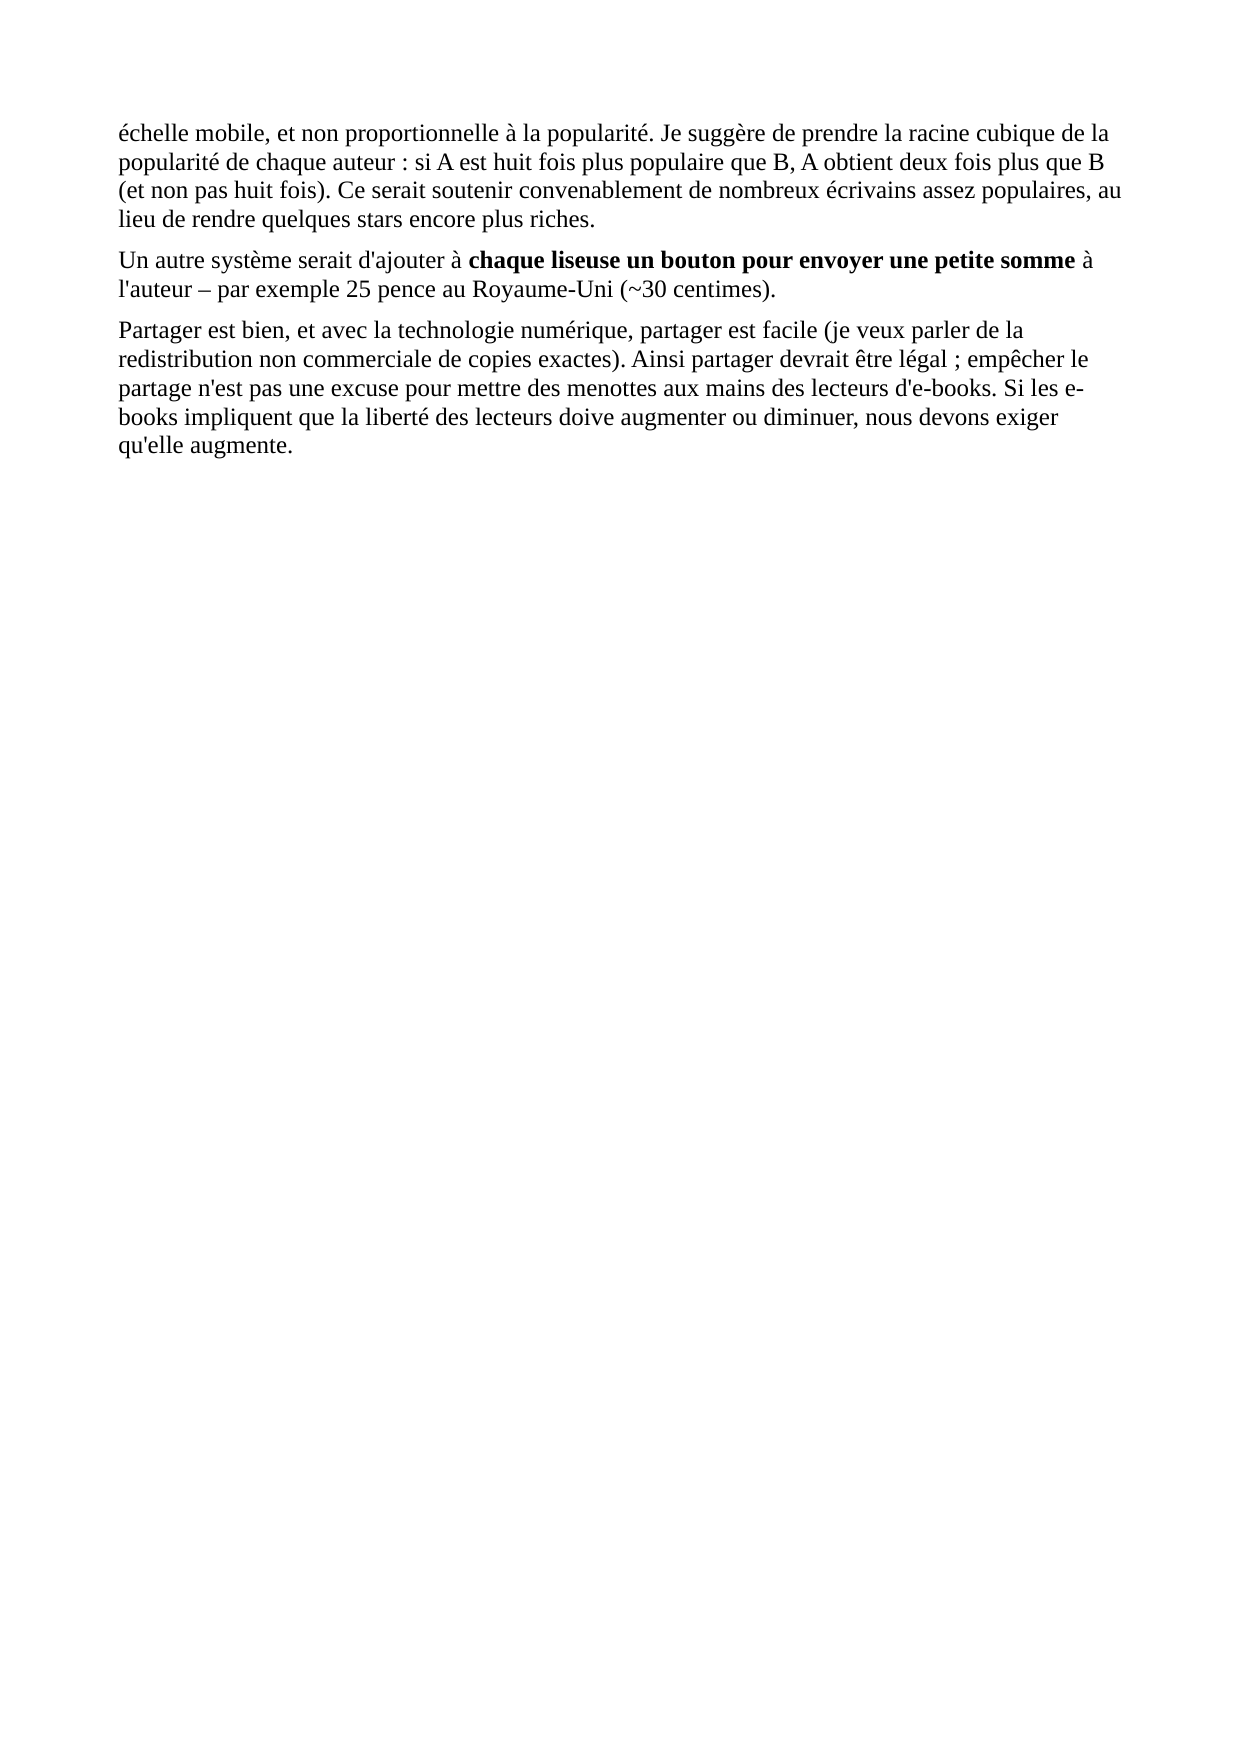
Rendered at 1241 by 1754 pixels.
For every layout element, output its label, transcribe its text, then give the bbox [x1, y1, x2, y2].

text Un autre système serait d'ajouter à chaque liseuse un bouton pour envoyer une petite somme à l'auteur – par exemple 25 pence au Royaume-Uni (~30 centimes). [118, 246, 1122, 303]
text échelle mobile, et non proportionnelle à la popularité. Je suggère de prendre la racine cubique de la popularité de chaque auteur : si A est huit fois plus populaire que B, A obtient deux fois plus que B (et non pas huit fois). Ce serait soutenir convenablement de nombreux écrivains assez populaires, au lieu de rendre quelques stars encore plus riches. [118, 118, 1122, 233]
text Partager est bien, et avec la technologie numérique, partager est facile (je veux parler de la redistribution non commerciale de copies exactes). Ainsi partager devrait être légal ; empêcher le partage n'est pas une excuse pour mettre des menottes aux mains des lecteurs d'e-books. Si les e-books impliquent que la liberté des lecteurs doive augmenter ou diminuer, nous devons exiger qu'elle augmente. [118, 316, 1122, 459]
